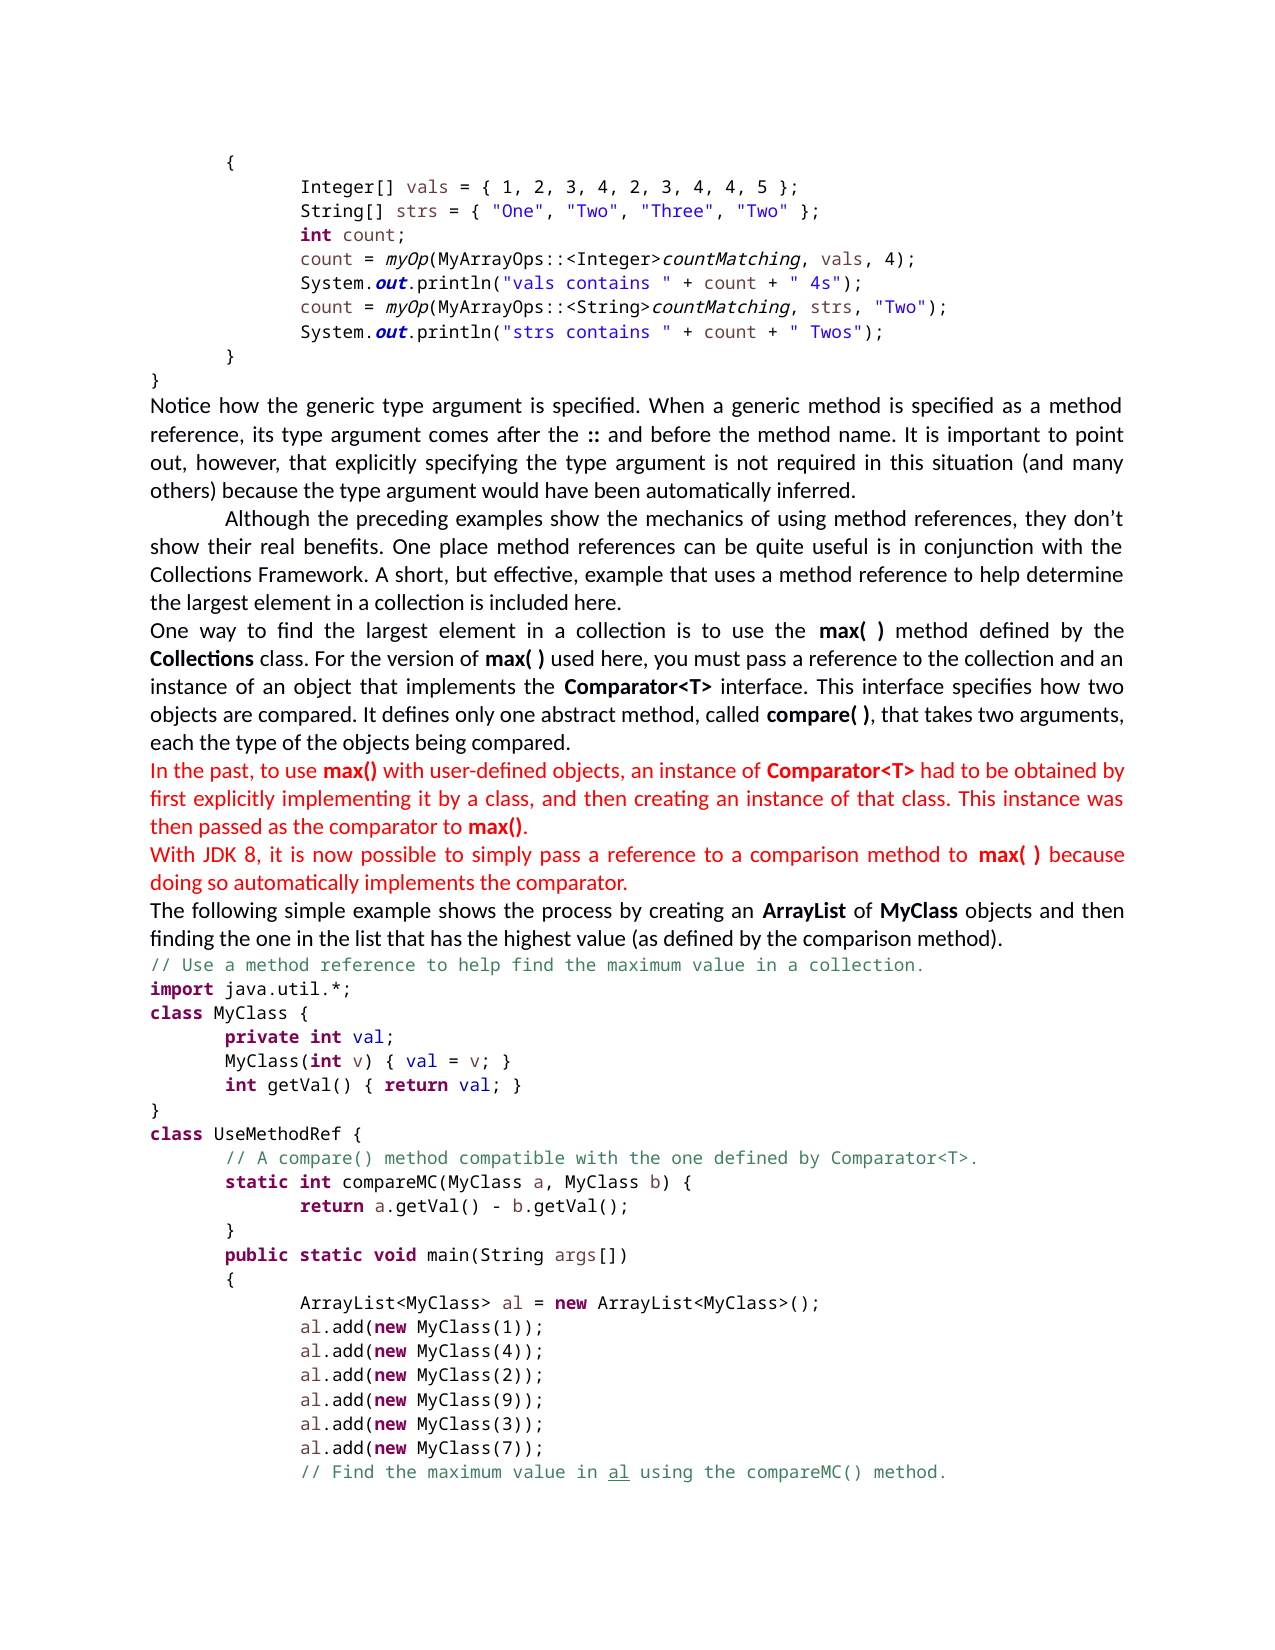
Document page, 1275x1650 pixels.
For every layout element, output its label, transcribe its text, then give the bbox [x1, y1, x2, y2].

text al.add(new MyClass(3)); [150, 1411, 1125, 1435]
text } [150, 343, 1125, 367]
text al.add(new MyClass(1)); [150, 1314, 1125, 1339]
text } [150, 1218, 1125, 1242]
text MyClass(int v) { val = v; } [150, 1049, 1125, 1073]
text al.add(new MyClass(7)); [150, 1435, 1125, 1459]
text System.out.println("strs contains " + count + " Twos"); [150, 319, 1125, 343]
text ArrayList<MyClass> al = new ArrayList<MyClass>(); [150, 1290, 1125, 1314]
text // Use a method reference to help find the maximum value in a collection. [150, 952, 1125, 976]
text String[] strs = { "One", "Two", "Three", "Two" }; [150, 198, 1125, 222]
text public static void main(String args[]) [150, 1242, 1125, 1266]
text class MyClass { [150, 1000, 1125, 1024]
text al.add(new MyClass(4)); [150, 1339, 1125, 1363]
text In the past, to use max() with user-defined objects, an instance of Comparator<T> had to be obtained by first explicitly implementing it by a class, and then creating an instance of that class. This instance was then passed as the comparator to max(). [150, 756, 1125, 840]
text count = myOp(MyArrayOps::<Integer>countMatching, vals, 4); [150, 247, 1125, 271]
text al.add(new MyClass(9)); [150, 1387, 1125, 1411]
text { [150, 1266, 1125, 1290]
text static int compareMC(MyClass a, MyClass b) { [150, 1169, 1125, 1194]
text al.add(new MyClass(2)); [150, 1363, 1125, 1387]
text Although the preceding examples show the mechanics of using method references, they don’t show their real benefits. One place method references can be quite useful is in conjunction with the Collections Framework. A short, but effective, example that uses a method reference to help determine the largest element in a collection is included here. [150, 504, 1125, 616]
text // Find the maximum value in al using the compareMC() method. [150, 1459, 1125, 1484]
text int count; [150, 222, 1125, 247]
text int getVal() { return val; } [150, 1073, 1125, 1097]
text // A compare() method compatible with the one defined by Comparator<T>. [150, 1145, 1125, 1169]
text With JDK 8, it is now possible to simply pass a reference to a comparison method to max( ) because doing so automatically implements the comparator. [150, 840, 1125, 896]
text class UseMethodRef { [150, 1121, 1125, 1145]
text Integer[] vals = { 1, 2, 3, 4, 2, 3, 4, 4, 5 }; [150, 174, 1125, 198]
text Notice how the generic type argument is specified. When a generic method is specified as a method reference, its type argument comes after the :: and before the method name. It is important to point out, however, that explicitly specifying the type argument is not required in this situation (and many others) because the type argument would have been automatically inferred. [150, 392, 1125, 504]
text } [150, 367, 1125, 392]
text count = myOp(MyArrayOps::<String>countMatching, strs, "Two"); [150, 295, 1125, 319]
text One way to find the largest element in a collection is to use the max( ) method defined by the Collections class. For the version of max( ) used here, you must pass a reference to the collection and an instance of an object that implements the Comparator<T> interface. This interface specifies how two objects are compared. It defines only one abstract method, called compare( ), that takes two arguments, each the type of the objects being compared. [150, 616, 1125, 756]
text { [150, 150, 1125, 174]
text The following simple example shows the process by creating an ArrayList of MyClass objects and then finding the one in the list that has the highest value (as defined by the comparison method). [150, 896, 1125, 952]
text } [150, 1097, 1125, 1121]
text return a.getVal() - b.getVal(); [150, 1194, 1125, 1218]
text private int val; [150, 1024, 1125, 1049]
text import java.util.*; [150, 976, 1125, 1000]
text System.out.println("vals contains " + count + " 4s"); [150, 271, 1125, 295]
